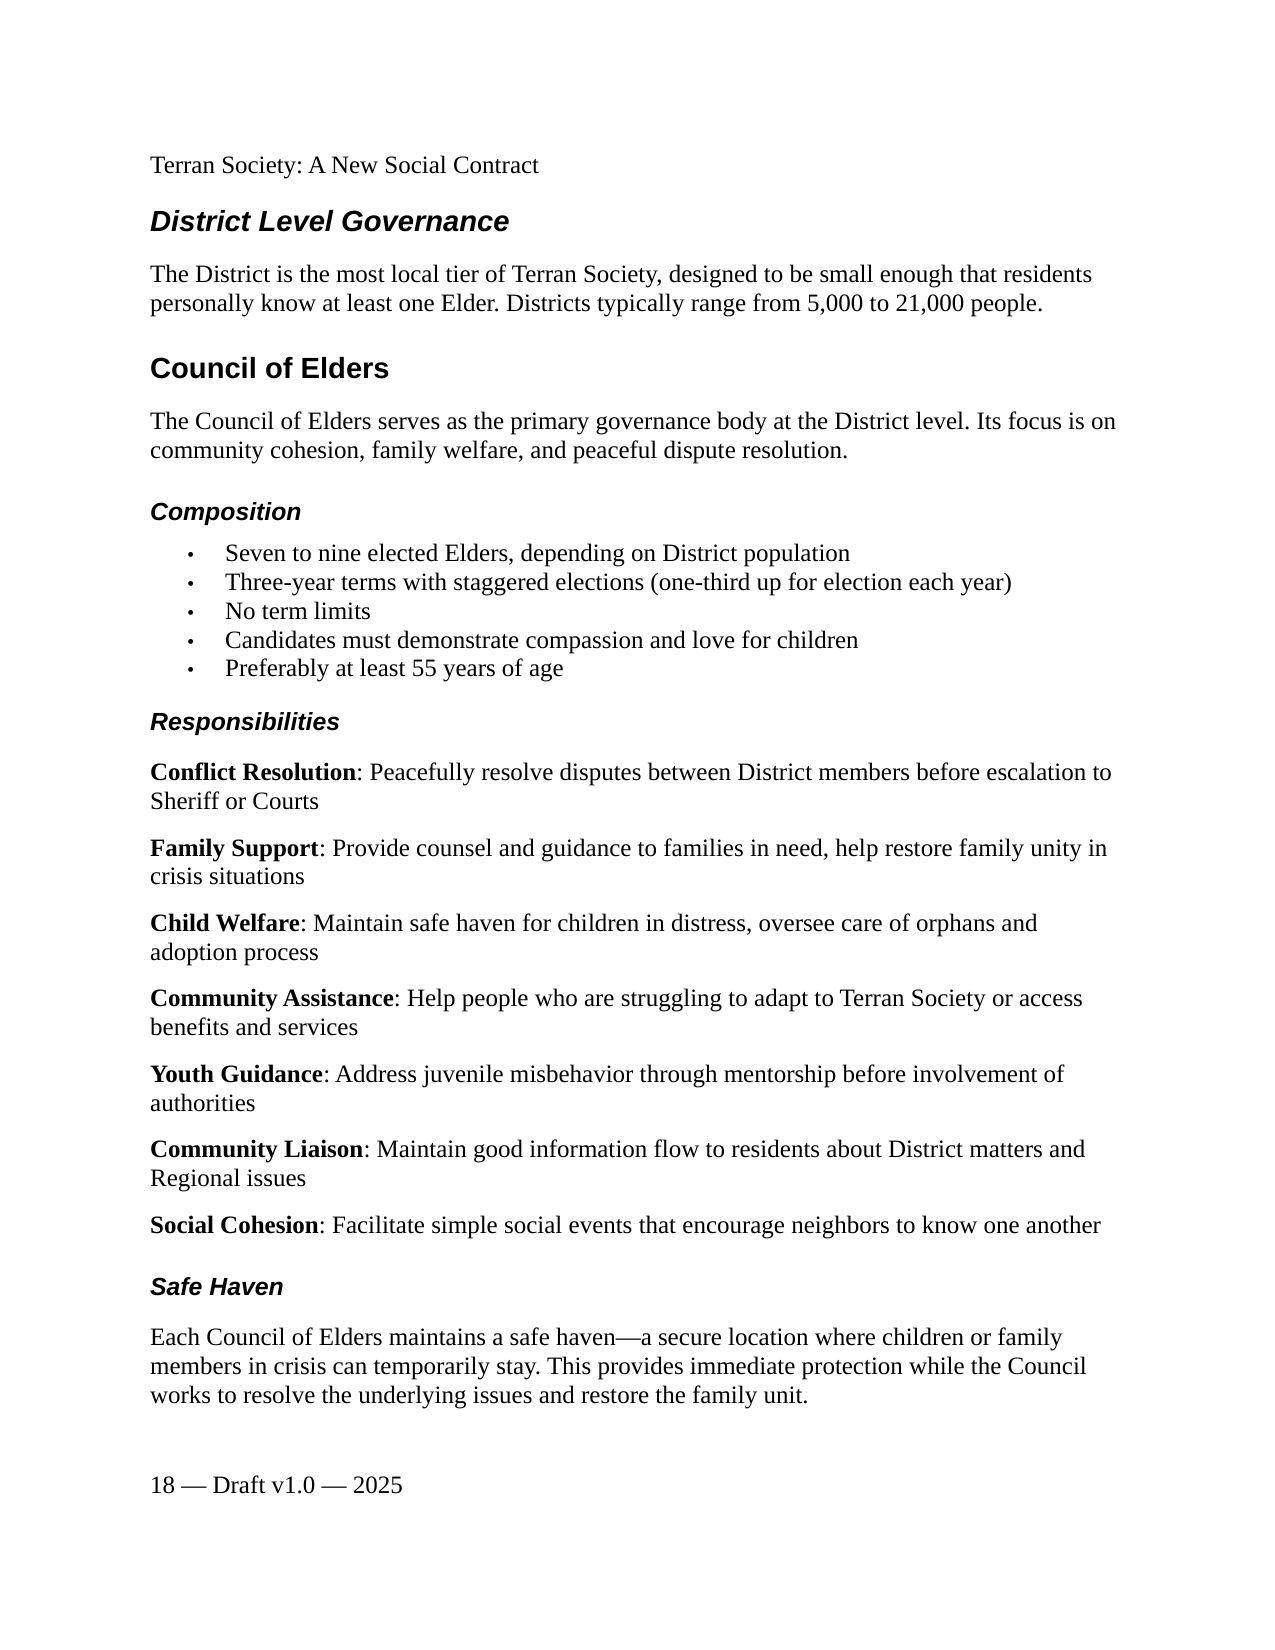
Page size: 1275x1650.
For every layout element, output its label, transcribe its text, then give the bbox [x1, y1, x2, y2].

text Social Cohesion: Facilitate simple social events that encourage neighbors to know one another [150, 1210, 1125, 1238]
list Preferably at least 55 years of age [187, 653, 1125, 682]
text Youth Guidance: Address juvenile misbehavior through mentorship before involvement of authorities [150, 1059, 1125, 1116]
subtitle District Level Governance [150, 204, 1125, 238]
text The Council of Elders serves as the primary governance body at the District level. Its focus is on community cohesion, family welfare, and peaceful dispute resolution. [150, 406, 1125, 463]
text Each Council of Elders maintains a safe haven—a secure location where children or family members in crisis can temporarily stay. This provides immediate protection while the Council works to resolve the underlying issues and restore the family unit. [150, 1322, 1125, 1409]
subtitle Safe Haven [150, 1272, 1125, 1301]
list Three-year terms with staggered elections (one-third up for election each year) [187, 567, 1125, 596]
list No term limits [187, 596, 1125, 625]
subtitle Composition [150, 497, 1125, 526]
text Community Liaison: Maintain good information flow to residents about District matters and Regional issues [150, 1134, 1125, 1192]
list Seven to nine elected Elders, depending on District population [187, 538, 1125, 567]
subtitle Council of Elders [150, 351, 1125, 384]
text The District is the most local tier of Terran Society, designed to be small enough that residents personally know at least one Elder. Districts typically range from 5,000 to 21,000 people. [150, 259, 1125, 317]
text Family Support: Provide counsel and guidance to families in need, help restore family unity in crisis situations [150, 833, 1125, 890]
text Child Welfare: Maintain safe haven for children in distress, oversee care of orphans and adoption process [150, 908, 1125, 966]
text Community Assistance: Help people who are struggling to adapt to Terran Society or access benefits and services [150, 983, 1125, 1041]
subtitle Responsibilities [150, 707, 1125, 736]
text Conflict Resolution: Peacefully resolve disputes between District members before escalation to Sheriff or Courts [150, 757, 1125, 815]
list Candidates must demonstrate compassion and love for children [187, 625, 1125, 653]
